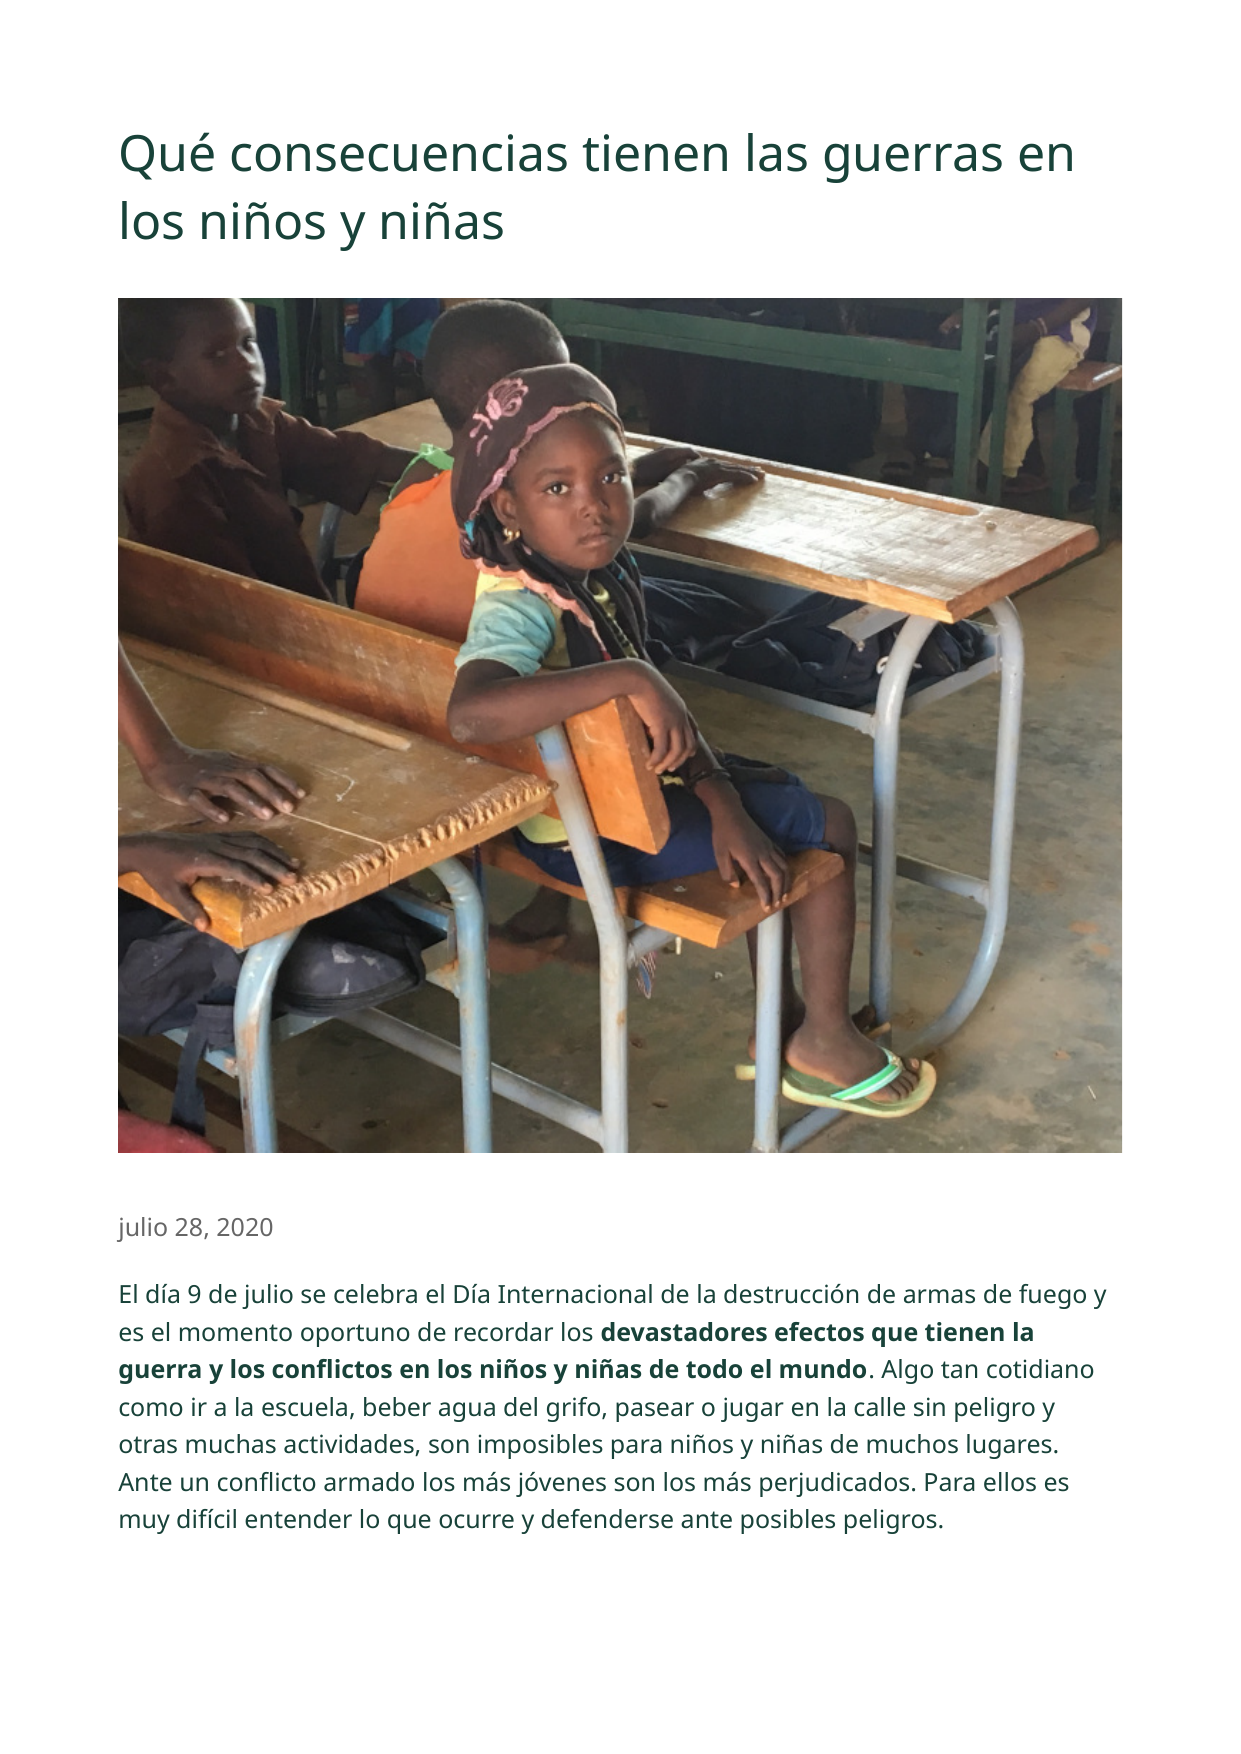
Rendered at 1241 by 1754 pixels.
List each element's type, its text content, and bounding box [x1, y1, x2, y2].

text julio 28, 2020 [118, 1210, 1122, 1244]
picture [118, 298, 1123, 1153]
text El día 9 de julio se celebra el Día Internacional de la destrucción de armas de fuego y es el momento oportuno de recordar los devastadores efectos que tienen la guerra y los conflictos en los niños y niñas de todo el mundo. Algo tan cotidiano como ir a la escuela, beber agua del grifo, pasear o jugar en la calle sin peligro y otras muchas actividades, son imposibles para niños y niñas de muchos lugares. [118, 1273, 1122, 1461]
subtitle Qué consecuencias tienen las guerras en los niños y niñas [118, 118, 1122, 254]
text Ante un conflicto armado los más jóvenes son los más perjudicados. Para ellos es muy difícil entender lo que ocurre y defenderse ante posibles peligros. [118, 1461, 1122, 1536]
